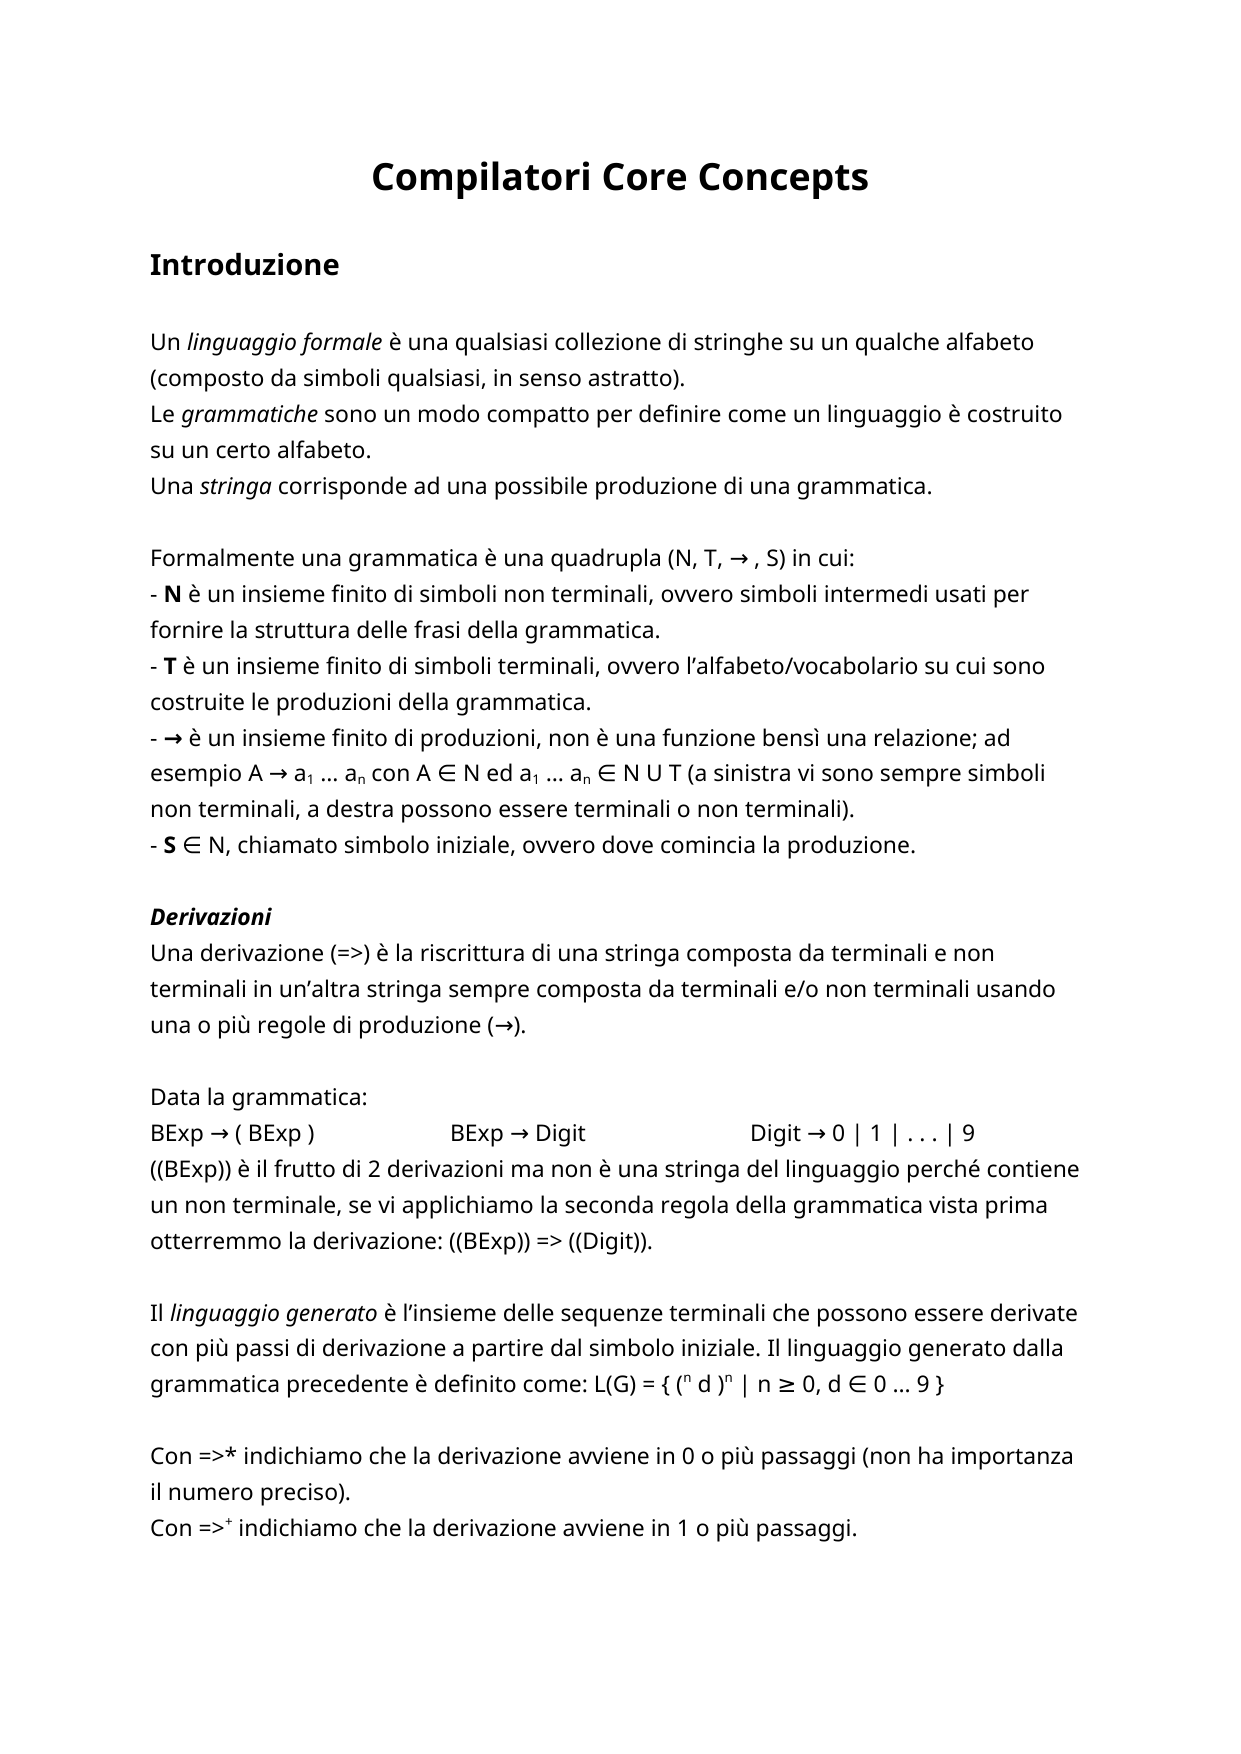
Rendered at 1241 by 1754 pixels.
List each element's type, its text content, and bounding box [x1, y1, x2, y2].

text Derivazioni [150, 901, 1090, 932]
text Con =>* indichiamo che la derivazione avviene in 0 o più passaggi (non ha importanza il numero preciso). [150, 1440, 1090, 1507]
text ((BExp)) è il frutto di 2 derivazioni ma non è una stringa del linguaggio perché contiene un non terminale, se vi applichiamo la seconda regola della grammatica vista prima otterremmo la derivazione: ((BExp)) => ((Digit)). [150, 1153, 1090, 1256]
text Un linguaggio formale è una qualsiasi collezione di stringhe su un qualche alfabeto (composto da simboli qualsiasi, in senso astratto). [150, 326, 1090, 393]
text Le grammatiche sono un modo compatto per definire come un linguaggio è costruito su un certo alfabeto. [150, 398, 1090, 465]
text Formalmente una grammatica è una quadrupla (N, T, → , S) in cui: [150, 542, 1090, 573]
text Compilatori Core Concepts [150, 150, 1090, 201]
text Una derivazione (=>) è la riscrittura di una stringa composta da terminali e non terminali in un’altra stringa sempre composta da terminali e/o non terminali usando una o più regole di produzione (→). [150, 937, 1090, 1040]
text Data la grammatica: [150, 1081, 1090, 1112]
text - S ∈ N, chiamato simbolo iniziale, ovvero dove comincia la produzione. [150, 829, 1090, 861]
text BExp → ( BExp ) BExp → Digit Digit → 0 | 1 | . . . | 9 [150, 1117, 1090, 1148]
text Con =>+ indichiamo che la derivazione avviene in 1 o più passaggi. [150, 1512, 1090, 1543]
text Una stringa corrisponde ad una possibile produzione di una grammatica. [150, 470, 1090, 501]
text Il linguaggio generato è l’insieme delle sequenze terminali che possono essere derivate con più passi di derivazione a partire dal simbolo iniziale. Il linguaggio generato dalla grammatica precedente è definito come: L(G) = { (n d )n | n ≥ 0, d ∈ 0 … 9 } [150, 1296, 1090, 1399]
text - N è un insieme finito di simboli non terminali, ovvero simboli intermedi usati per fornire la struttura delle frasi della grammatica. [150, 578, 1090, 645]
text - → è un insieme finito di produzioni, non è una funzione bensì una relazione; ad esempio A → a1 … an con A ∈ N ed a1 … an ∈ N U T (a sinistra vi sono sempre simboli non terminali, a destra possono essere terminali o non terminali). [150, 721, 1090, 824]
text Introduzione [150, 244, 1090, 284]
text - T è un insieme finito di simboli terminali, ovvero l’alfabeto/vocabolario su cui sono costruite le produzioni della grammatica. [150, 649, 1090, 717]
